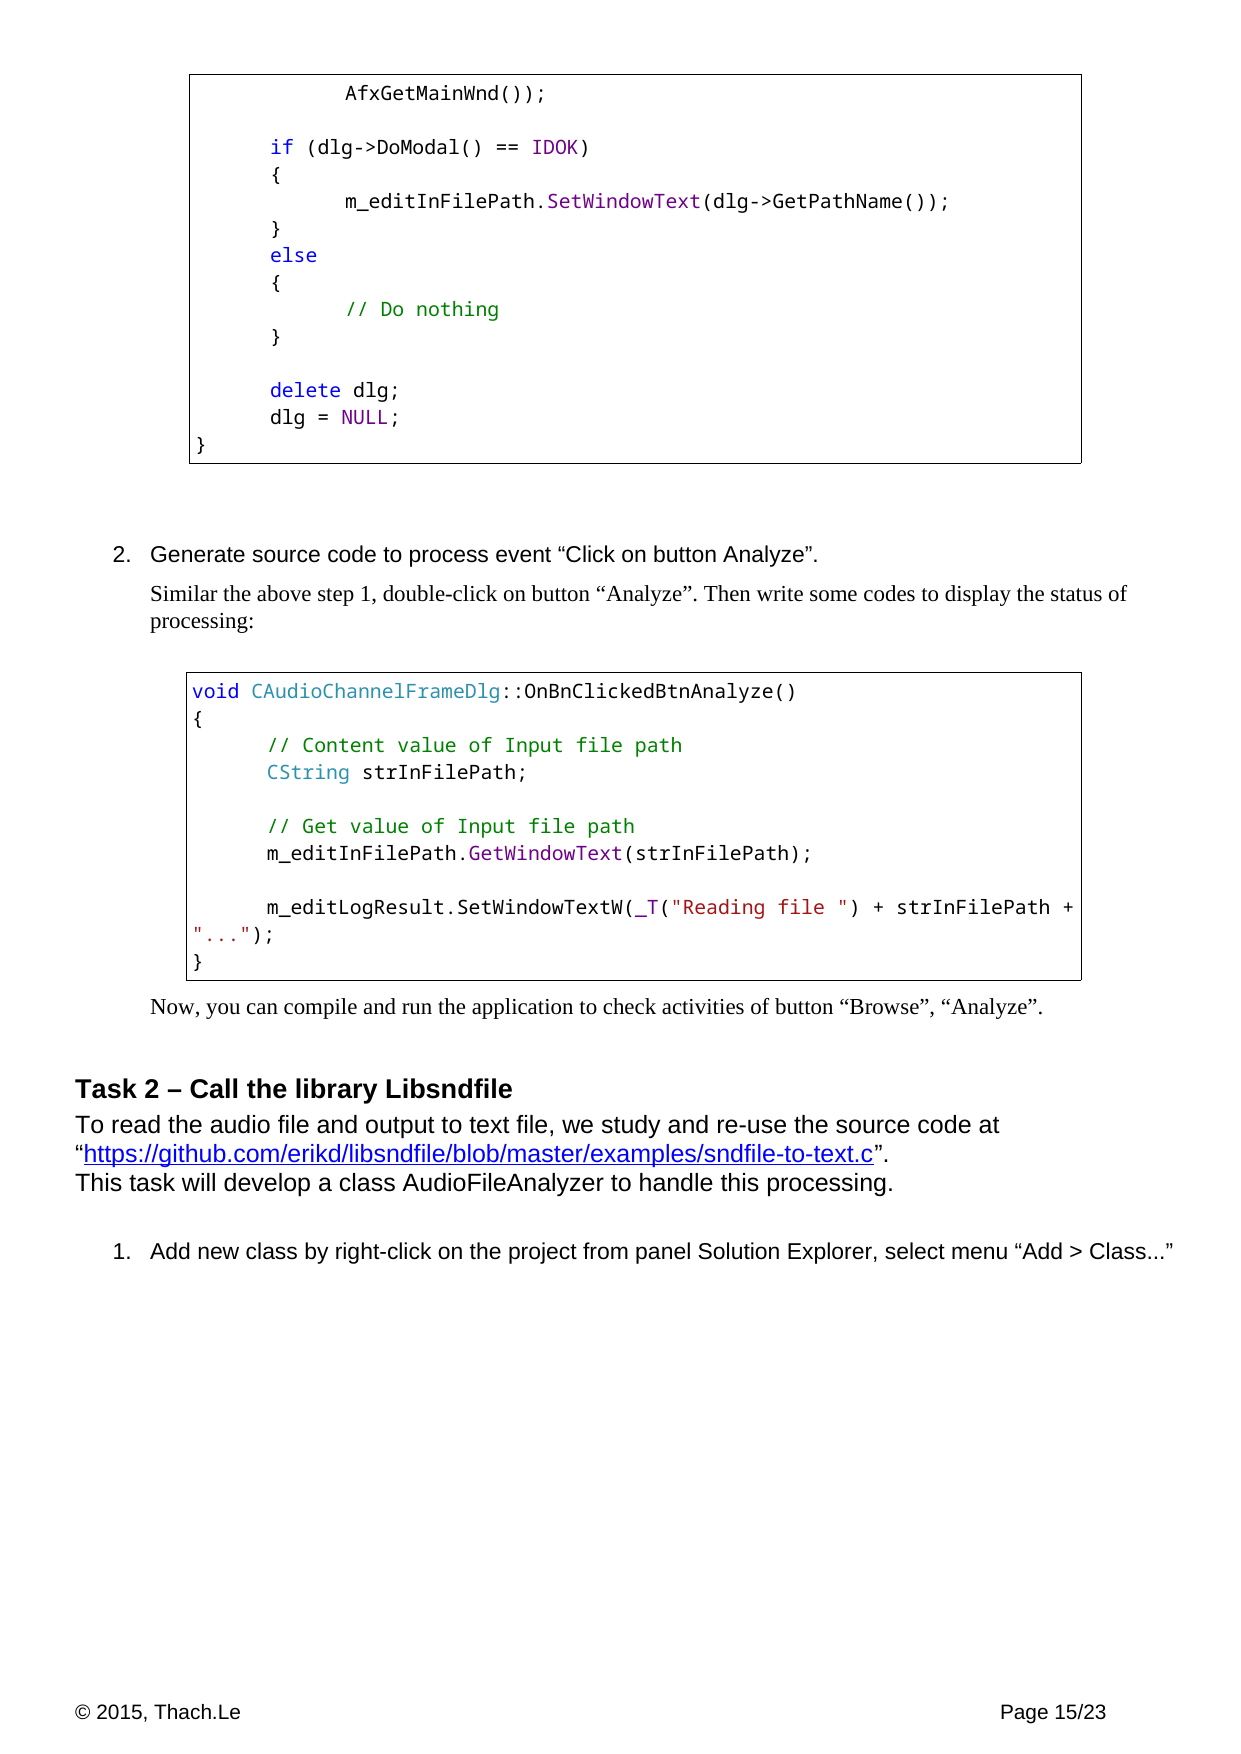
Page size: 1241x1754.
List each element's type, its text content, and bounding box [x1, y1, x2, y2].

subtitle Task 2 – Call the library Libsndfile [75, 1073, 1196, 1104]
text This task will develop a class AudioFileAnalyzer to handle this processing. [75, 1168, 1196, 1197]
subtitle Add new class by right-click on the project from panel Solution Explorer, select menu “Add > Class...” [112, 1238, 1196, 1264]
table_header void CAudioChannelFrameDlg::OnBnClickedBtnAnalyze() { // Content value of Input file path CString strInFilePath; // Get value of Input file path m_editInFilePath.GetWindowText(strInFilePath); m_editLogResult.SetWindowTextW(_T("Reading file ") + strInFilePath + "..."); } [187, 673, 1081, 980]
text To read the audio file and output to text file, we study and re-use the source code at “https://github.com/erikd/libsndfile/blob/master/examples/sndfile-to-text.c”. [75, 1110, 1196, 1168]
text Now, you can compile and run the application to check activities of button “Browse”, “Analyze”. [150, 993, 1196, 1019]
text Similar the above step 1, double-click on button “Analyze”. Then write some codes to display the status of processing: [150, 580, 1196, 633]
table_header AfxGetMainWnd()); if (dlg->DoModal() == IDOK) { m_editInFilePath.SetWindowText(dlg->GetPathName()); } else { // Do nothing } delete dlg; dlg = NULL; } [190, 75, 1081, 463]
subtitle Generate source code to process event “Click on button Analyze”. [112, 541, 1196, 568]
